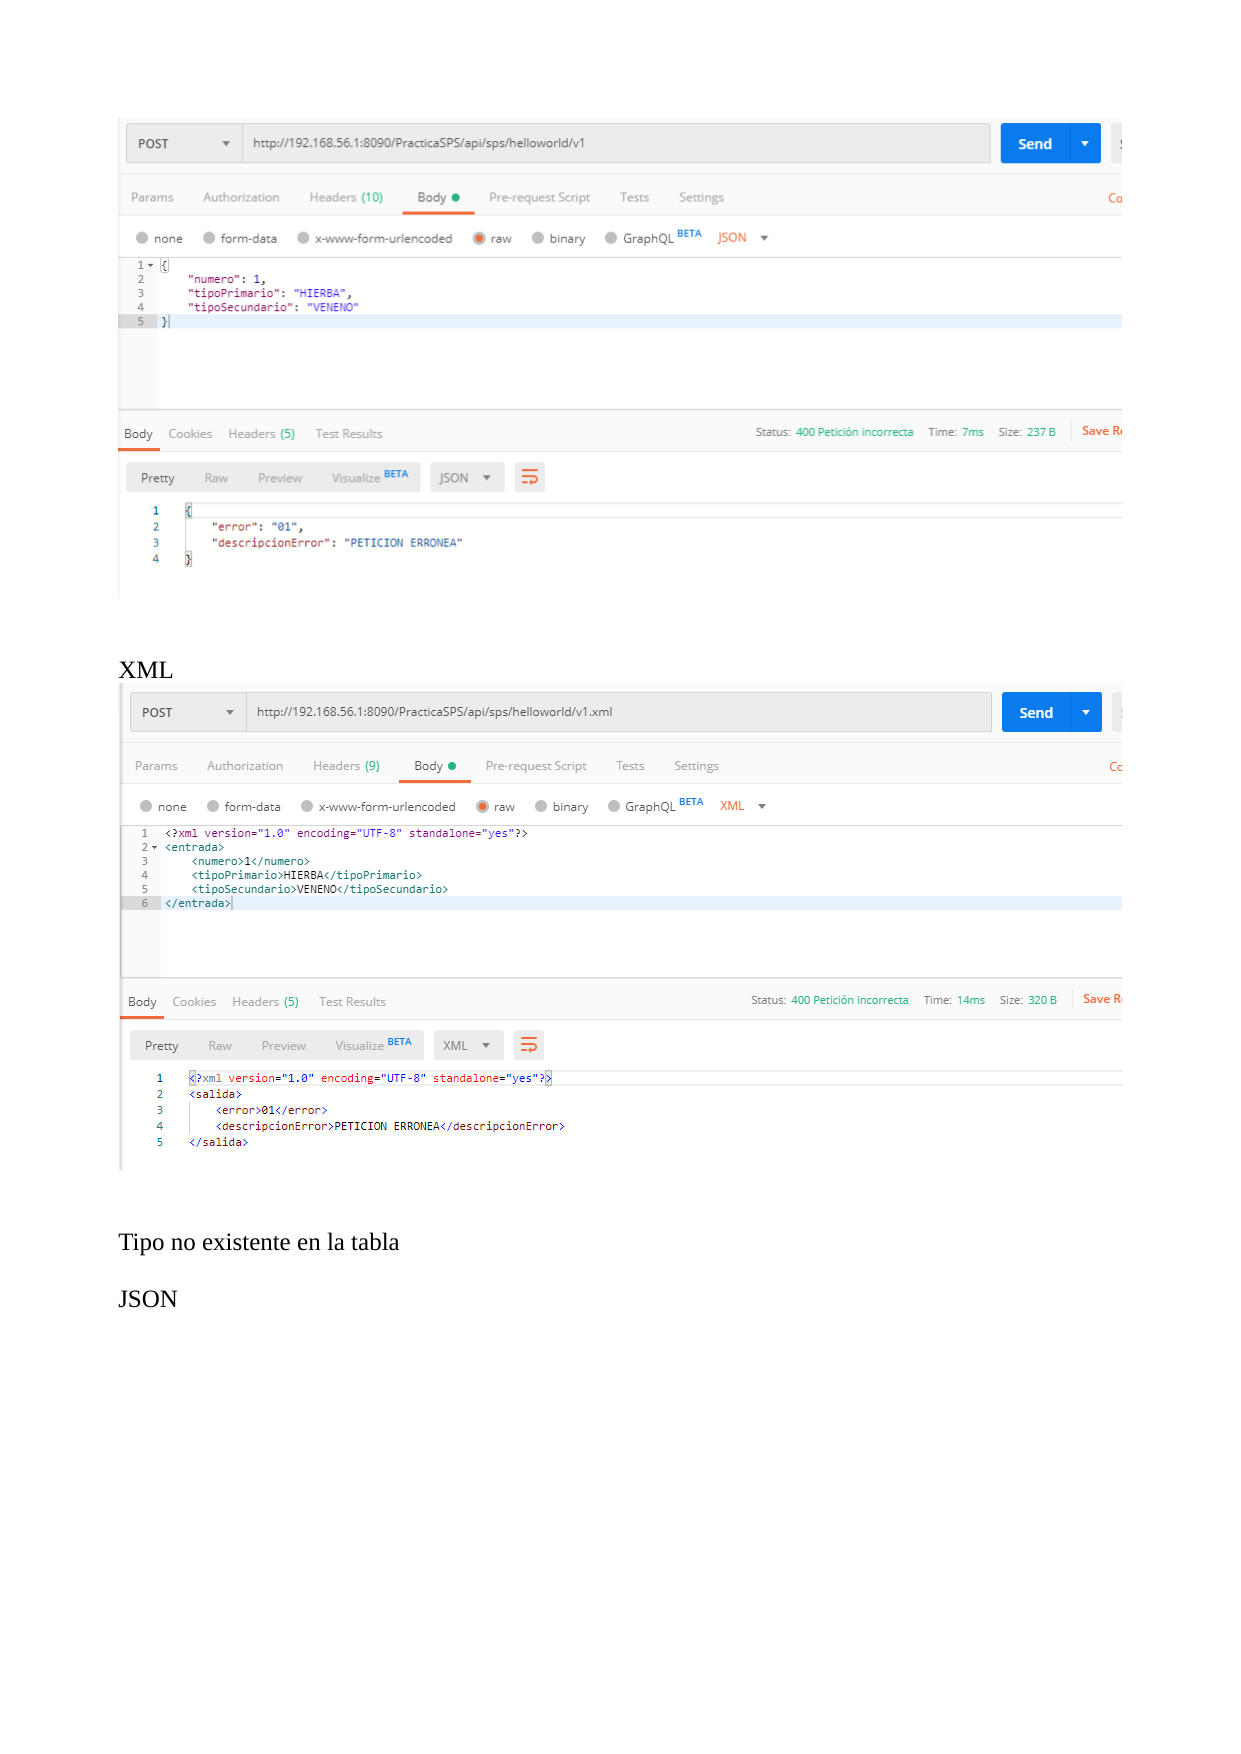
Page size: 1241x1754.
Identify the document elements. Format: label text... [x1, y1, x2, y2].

text XML [118, 655, 1122, 683]
text JSON [118, 1284, 1122, 1313]
text Tipo no existente en la tabla [118, 1227, 1122, 1256]
